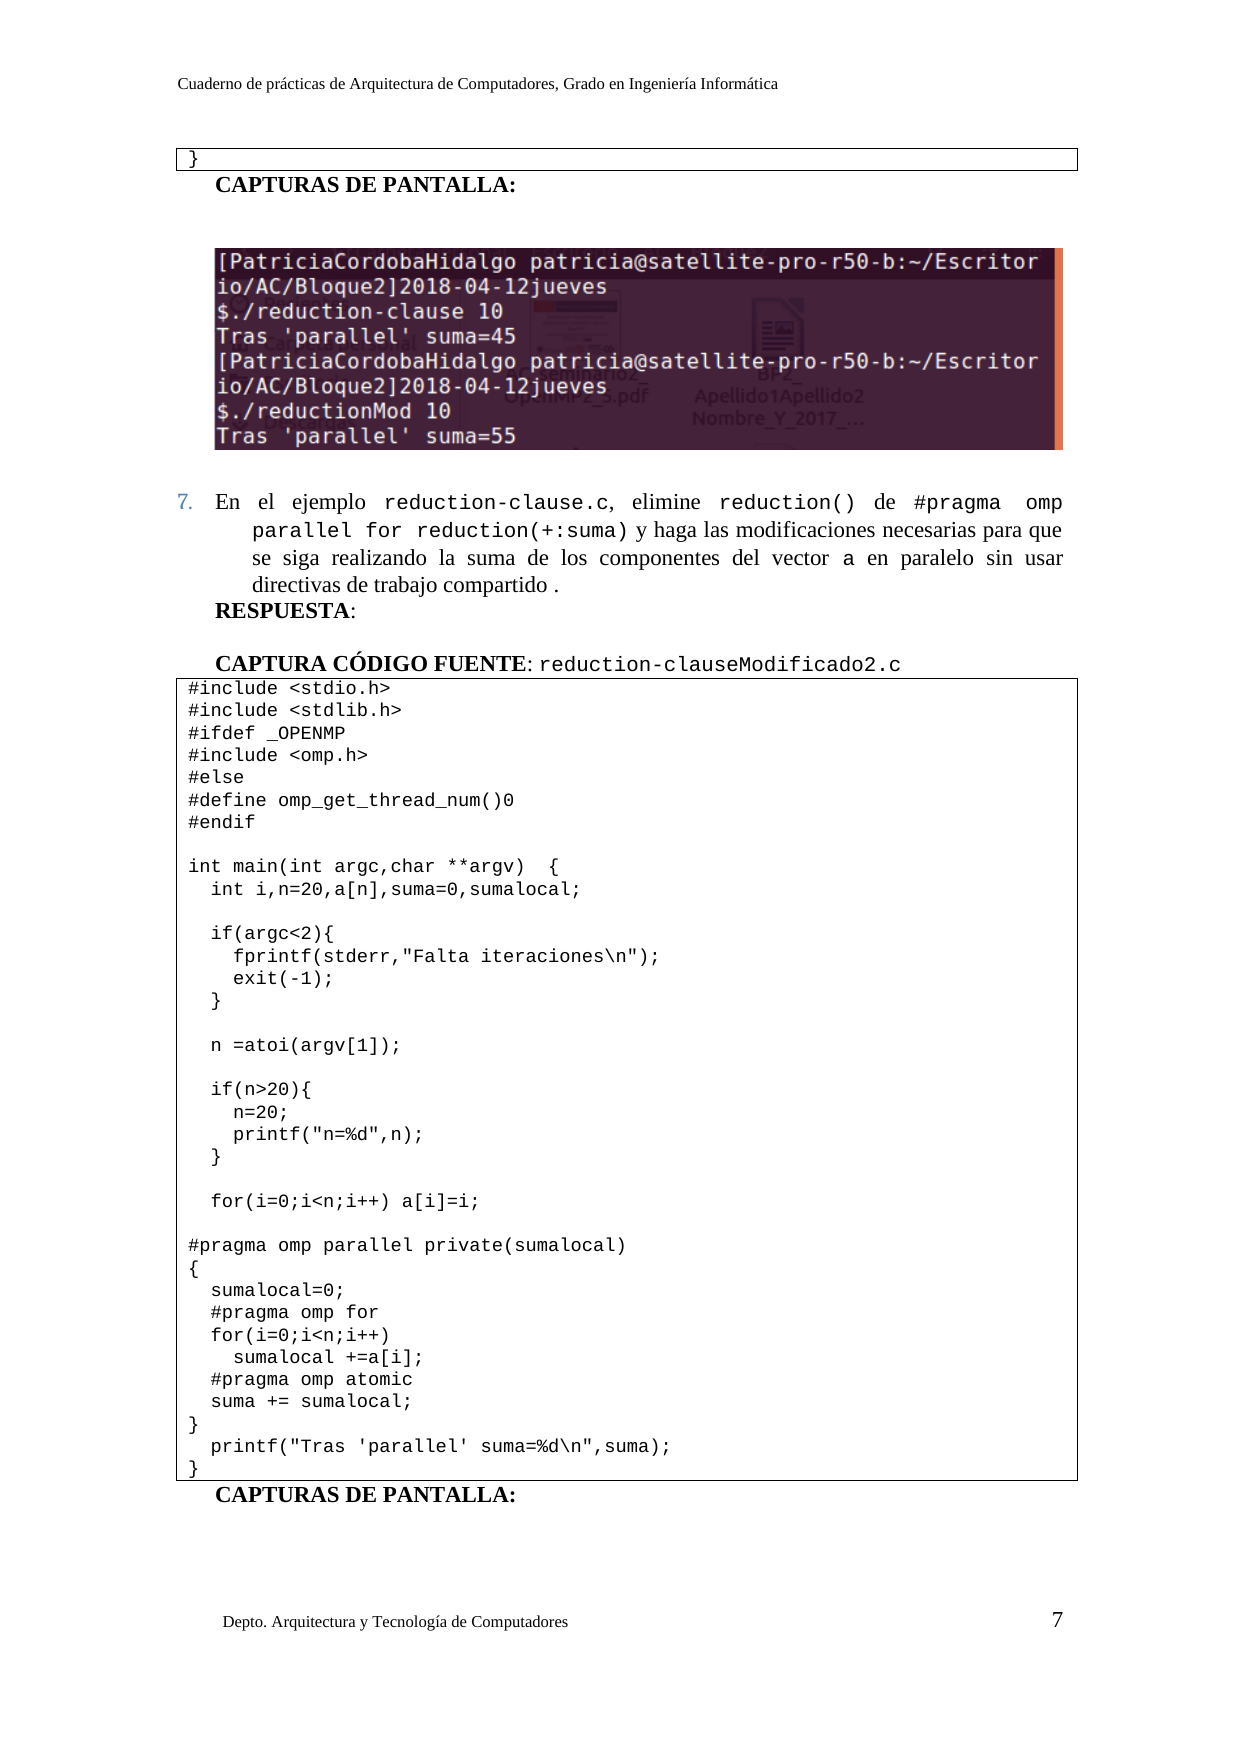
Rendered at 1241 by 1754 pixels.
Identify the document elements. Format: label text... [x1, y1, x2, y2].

table_header #include <stdio.h> #include <stdlib.h> #ifdef _OPENMP #include <omp.h> #else #define omp_get_thread_num()0 #endif int main(int argc,char **argv) { int i,n=20,a[n],suma=0,sumalocal; if(argc<2){ fprintf(stderr,"Falta iteraciones\n"); exit(-1); } n =atoi(argv[1]); if(n>20){ n=20; printf("n=%d",n); } for(i=0;i<n;i++) a[i]=i; #pragma omp parallel private(sumalocal) { sumalocal=0; #pragma omp for for(i=0;i<n;i++) sumalocal +=a[i]; #pragma omp atomic suma += sumalocal; } printf("Tras 'parallel' suma=%d\n",suma); } [177, 679, 1077, 1480]
list En el ejemplo reduction-clause.c, elimine reduction() de #pragma omp parallel for reduction(+:suma) y haga las modificaciones necesarias para que se siga realizando la suma de los componentes del vector a en paralelo sin usar directivas de trabajo compartido . [177, 488, 1063, 597]
text CAPTURA CÓDIGO FUENTE: reduction-clauseModificado2.c [215, 650, 1063, 678]
text RESPUESTA: [215, 597, 1063, 624]
text CAPTURAS DE PANTALLA: [215, 171, 1063, 197]
picture [214, 248, 1063, 450]
text CAPTURAS DE PANTALLA: [215, 1481, 1063, 1508]
table_header } [177, 149, 1077, 170]
